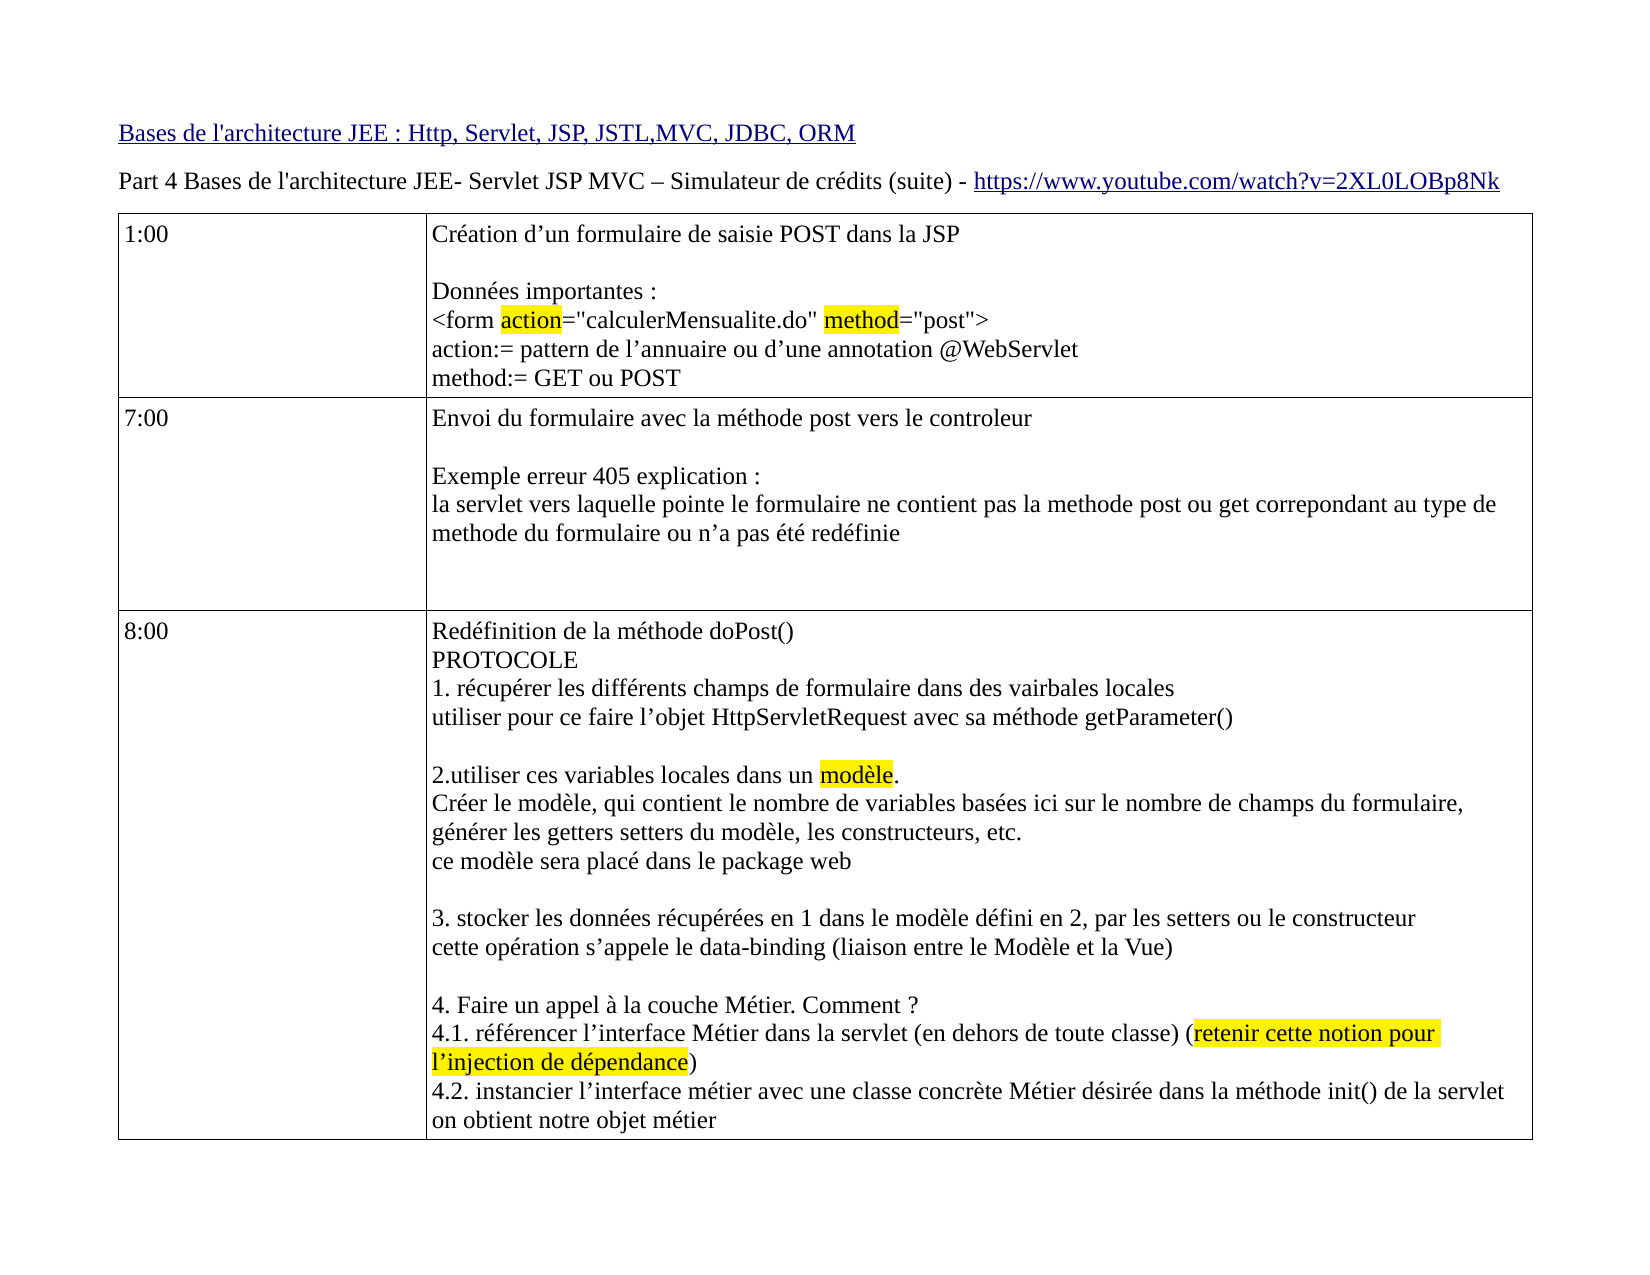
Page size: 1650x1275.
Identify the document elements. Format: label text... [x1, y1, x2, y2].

table_cell Redéfinition de la méthode doPost() PROTOCOLE 1. récupérer les différents champs de formulaire dans des vairbales locales utiliser pour ce faire l’objet HttpServletRequest avec sa méthode getParameter() 2.utiliser ces variables locales dans un modèle. Créer le modèle, qui contient le nombre de variables basées ici sur le nombre de champs du formulaire, générer les getters setters du modèle, les constructeurs, etc. ce modèle sera placé dans le package web 3. stocker les données récupérées en 1 dans le modèle défini en 2, par les setters ou le constructeur cette opération s’appele le data-binding (liaison entre le Modèle et la Vue) 4. Faire un appel à la couche Métier. Comment ? 4.1. référencer l’interface Métier dans la servlet (en dehors de toute classe) (retenir cette notion pour l’injection de dépendance) 4.2. instancier l’interface métier avec une classe concrète Métier désirée dans la méthode init() de la servlet on obtient notre objet métier [427, 611, 1532, 1139]
table_header 1:00 [119, 214, 426, 397]
text Bases de l'architecture JEE : Http, Servlet, JSP, JSTL,MVC, JDBC, ORM [118, 118, 1532, 147]
table_header Création d’un formulaire de saisie POST dans la JSP Données importantes : <form action="calculerMensualite.do" method="post"> action:= pattern de l’annuaire ou d’une annotation @WebServlet method:= GET ou POST [427, 214, 1532, 397]
text Part 4 Bases de l'architecture JEE- Servlet JSP MVC – Simulateur de crédits (suite) - https://www.youtube.com/watch?v=2XL0LOBp8Nk [118, 166, 1532, 194]
table_cell Envoi du formulaire avec la méthode post vers le controleur Exemple erreur 405 explication : la servlet vers laquelle pointe le formulaire ne contient pas la methode post ou get correpondant au type de methode du formulaire ou n’a pas été redéfinie [427, 398, 1532, 610]
table_cell 8:00 [119, 611, 426, 1139]
table_cell 7:00 [119, 398, 426, 610]
